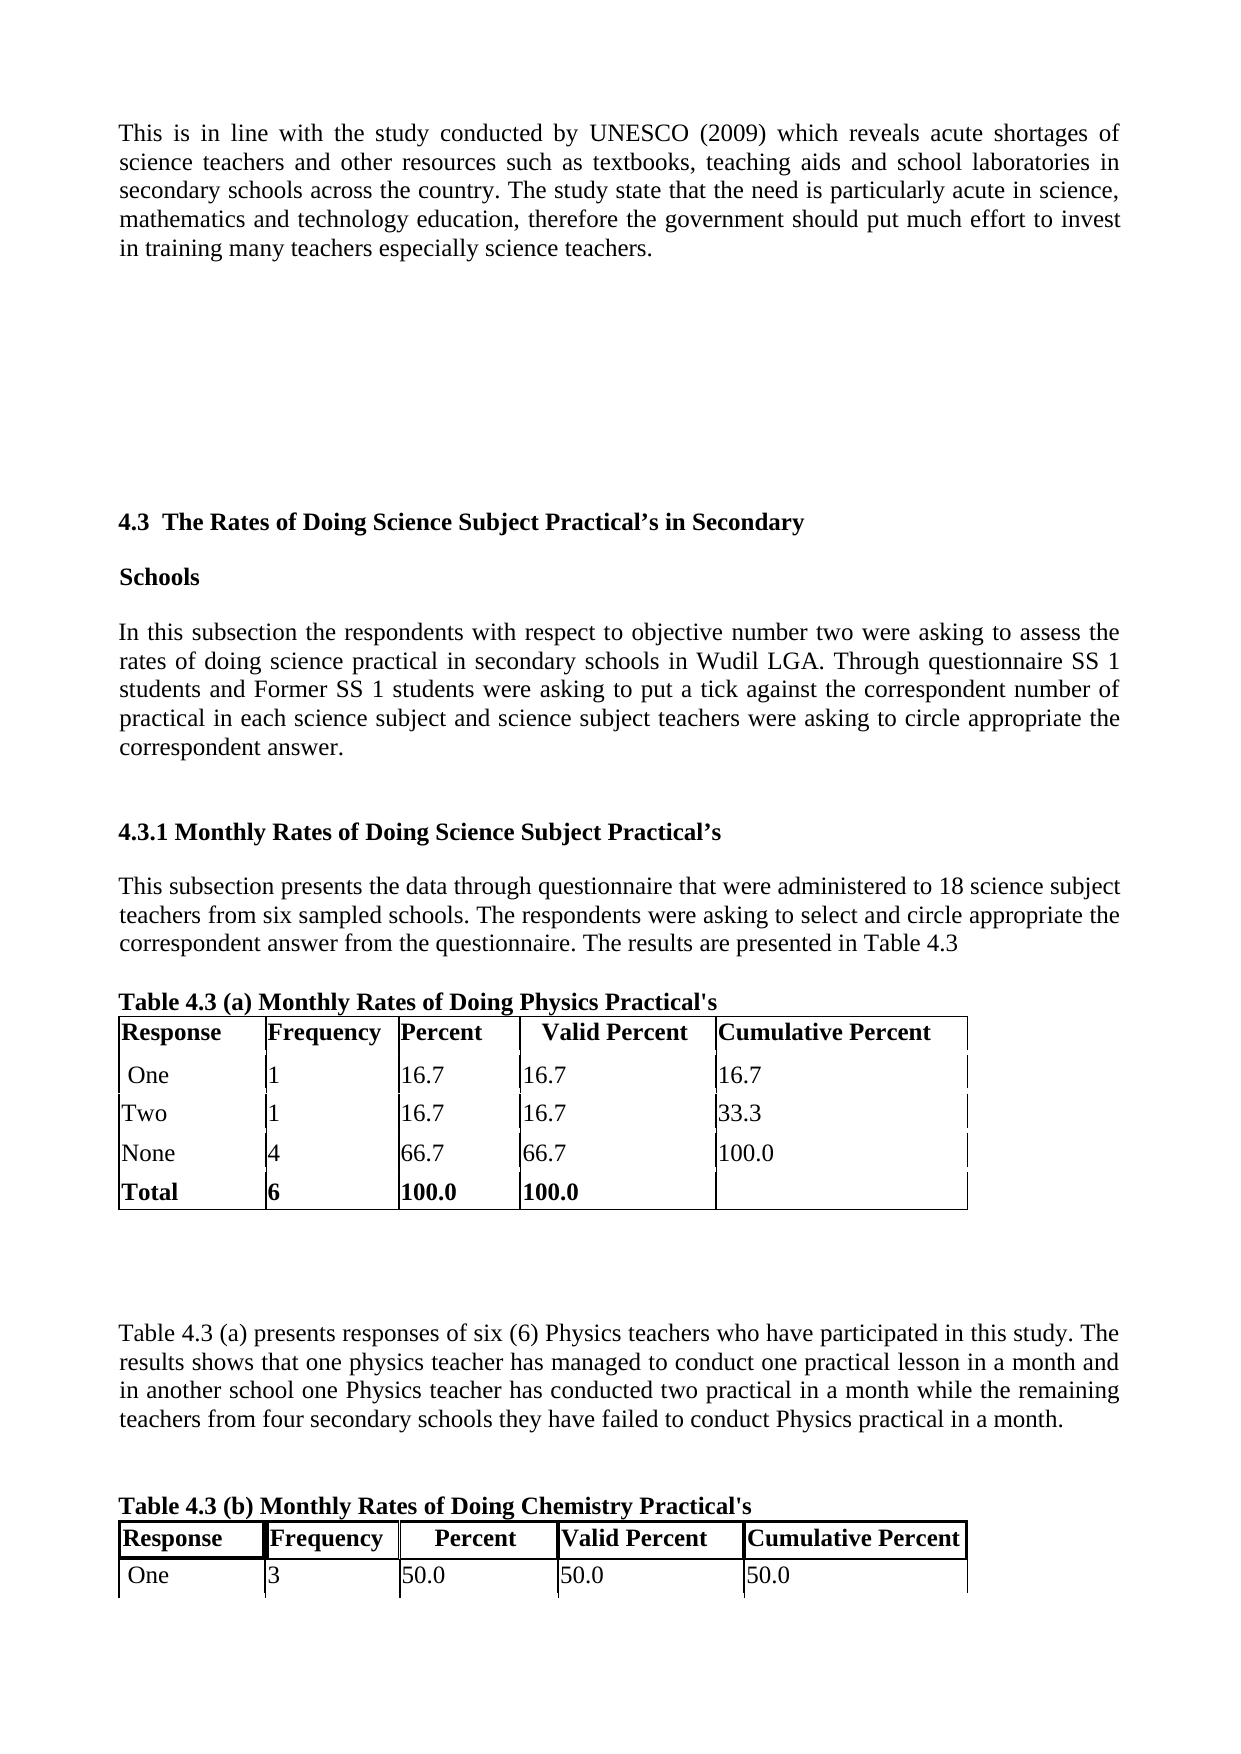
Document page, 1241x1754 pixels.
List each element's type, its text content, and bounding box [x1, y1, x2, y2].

table_cell 16.7 [400, 1060, 519, 1088]
table_header Valid Percent [560, 1523, 742, 1558]
table_cell 33.3 [717, 1099, 967, 1128]
table_header Percent [400, 1017, 519, 1050]
table_cell 1 [267, 1060, 398, 1088]
table_cell 4 [267, 1138, 398, 1167]
table_cell 100.0 [717, 1138, 967, 1167]
table_cell 16.7 [400, 1099, 519, 1128]
table_cell 1 [267, 1099, 398, 1128]
table_cell [717, 1177, 967, 1209]
table_cell 66.7 [521, 1138, 715, 1167]
table_cell 16.7 [521, 1099, 715, 1128]
text In this subsection the respondents with respect to objective number two were asking to assess the rates of doing science practical in secondary schools in Wudil LGA. Through questionnaire SS 1 students and Former SS 1 students were asking to put a tick against the correspondent number of practical in each science subject and science subject teachers were asking to circle appropriate the correspondent answer. [118, 617, 1121, 761]
table_cell 66.7 [400, 1138, 519, 1167]
text 4.3 The Rates of Doing Science Subject Practical’s in Secondary [118, 507, 1121, 536]
table_header Valid Percent [521, 1017, 715, 1050]
table_cell 100.0 [400, 1177, 519, 1209]
text 4.3.1 Monthly Rates of Doing Science Subject Practical’s [118, 817, 1121, 846]
table_cell 6 [267, 1177, 398, 1209]
table_cell One [120, 1560, 264, 1593]
table_cell Two [120, 1099, 265, 1128]
table_header Frequency [267, 1017, 398, 1050]
table_cell 3 [266, 1560, 399, 1593]
table_header Response [120, 1017, 265, 1050]
table_cell One [120, 1060, 265, 1088]
table_header Frequency [269, 1523, 398, 1558]
text Table 4.3 (a) presents responses of six (6) Physics teachers who have participated in this study. The results shows that one physics teacher has managed to conduct one practical lesson in a month and in another school one Physics teacher has conducted two practical in a month while the remaining teachers from four secondary schools they have failed to conduct Physics practical in a month. [118, 1318, 1121, 1433]
text This subsection presents the data through questionnaire that were administered to 18 science subject teachers from six sampled schools. The respondents were asking to select and circle appropriate the correspondent answer from the questionnaire. The results are presented in Table 4.3 [118, 871, 1121, 957]
table_cell 100.0 [521, 1177, 715, 1209]
table_header Percent [401, 1523, 556, 1558]
table_cell None [120, 1138, 265, 1167]
table_cell 16.7 [717, 1060, 967, 1088]
text Table 4.3 (b) Monthly Rates of Doing Chemistry Practical's [118, 1491, 1121, 1520]
table_cell 16.7 [521, 1060, 715, 1088]
text Schools [118, 562, 1121, 591]
table_cell 50.0 [559, 1560, 743, 1593]
text Table 4.3 (a) Monthly Rates of Doing Physics Practical's [118, 987, 1121, 1015]
table_header Cumulative Percent [717, 1017, 967, 1050]
table_header Response [121, 1523, 262, 1556]
table_cell 50.0 [401, 1560, 557, 1593]
table_header Cumulative Percent [746, 1523, 965, 1558]
table_cell 50.0 [745, 1560, 967, 1593]
text This is in line with the study conducted by UNESCO (2009) which reveals acute shortages of science teachers and other resources such as textbooks, teaching aids and school laboratories in secondary schools across the country. The study state that the need is particularly acute in science, mathematics and technology education, therefore the government should put much effort to invest in training many teachers especially science teachers. [118, 118, 1121, 262]
table_cell Total [120, 1177, 265, 1209]
